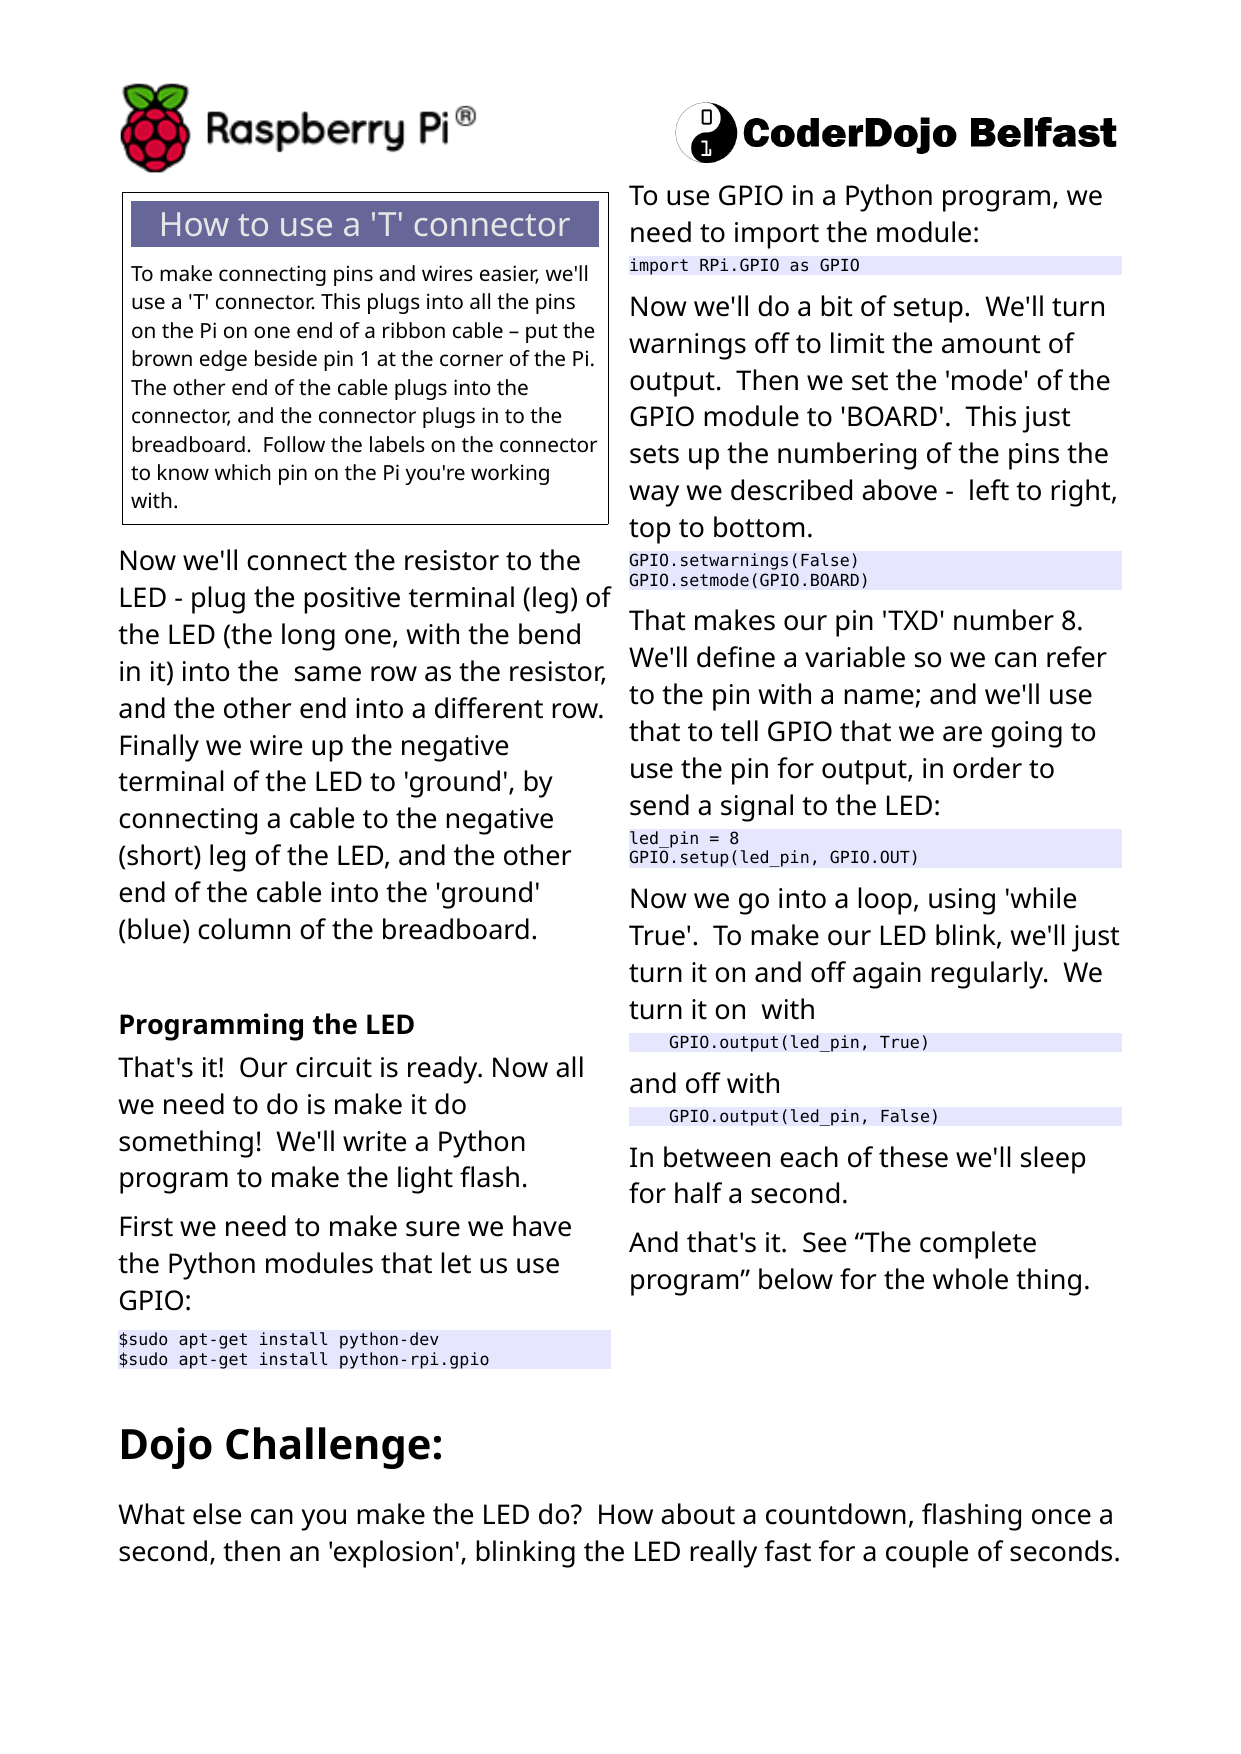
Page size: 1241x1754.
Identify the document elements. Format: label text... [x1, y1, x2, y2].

text Now we'll connect the resistor to the LED - plug the positive terminal (leg) of the LED (the long one, with the bend in it) into the same row as the resistor, and the other end into a different row. Finally we wire up the negative terminal of the LED to 'ground', by connecting a cable to the negative (short) leg of the LED, and the other end of the cable into the 'ground' (blue) column of the breadboard. [118, 176, 611, 947]
text GPIO.output(led_pin, False) [629, 1107, 1122, 1126]
text Programming the LED [118, 1006, 611, 1042]
picture [672, 100, 1125, 166]
text How to use a 'T' connector [131, 201, 599, 247]
text GPIO.setup(led_pin, GPIO.OUT) [629, 848, 1122, 868]
text That's it! Our circuit is ready. Now all we need to do is make it do something! We'll write a Python program to make the light flash. [118, 1048, 611, 1196]
text $sudo apt-get install python-dev [118, 1330, 611, 1349]
text What else can you make the LED do? How about a countdown, flashing once a second, then an 'explosion', blinking the LED really fast for a couple of seconds. [118, 1496, 1122, 1569]
text GPIO.setwarnings(False) [629, 551, 1122, 571]
picture [119, 82, 478, 175]
text And that's it. See “The complete program” below for the whole thing. [629, 1223, 1122, 1297]
text GPIO.output(led_pin, True) [629, 1033, 1122, 1052]
text GPIO.setmode(GPIO.BOARD) [629, 571, 1122, 590]
text In between each of these we'll sleep for half a second. [629, 1138, 1122, 1212]
text To make connecting pins and wires easier, we'll use a 'T' connector. This plugs into all the pins on the Pi on one end of a ribbon cable – put the brown edge beside pin 1 at the corner of the Pi. The other end of the cable plugs into the connector, and the connector plugs in to the breadboard. Follow the labels on the connector to know which pin on the Pi you're working with. [131, 259, 599, 515]
text Now we'll do a bit of setup. We'll turn warnings off to limit the amount of output. Then we set the 'mode' of the GPIO module to 'BOARD'. This just sets up the numbering of the pins the way we described above - left to right, top to bottom. [629, 287, 1122, 545]
text and off with [629, 1064, 1122, 1101]
text To use GPIO in a Python program, we need to import the module: [629, 176, 1122, 250]
text Now we go into a loop, using 'while True'. To make our LED blink, we'll just turn it on and off again regularly. We turn it on with [629, 879, 1122, 1027]
text import RPi.GPIO as GPIO [629, 256, 1122, 275]
text That makes our pin 'TXD' number 8. We'll define a variable so we can refer to the pin with a name; and we'll use that to tell GPIO that we are going to use the pin for output, in order to send a signal to the LED: [629, 602, 1122, 823]
text led_pin = 8 [629, 829, 1122, 848]
text First we need to make sure we have the Python modules that let us use GPIO: [118, 1208, 611, 1318]
subtitle Dojo Challenge: [118, 1415, 1122, 1472]
text $sudo apt-get install python-rpi.gpio [118, 1349, 611, 1369]
